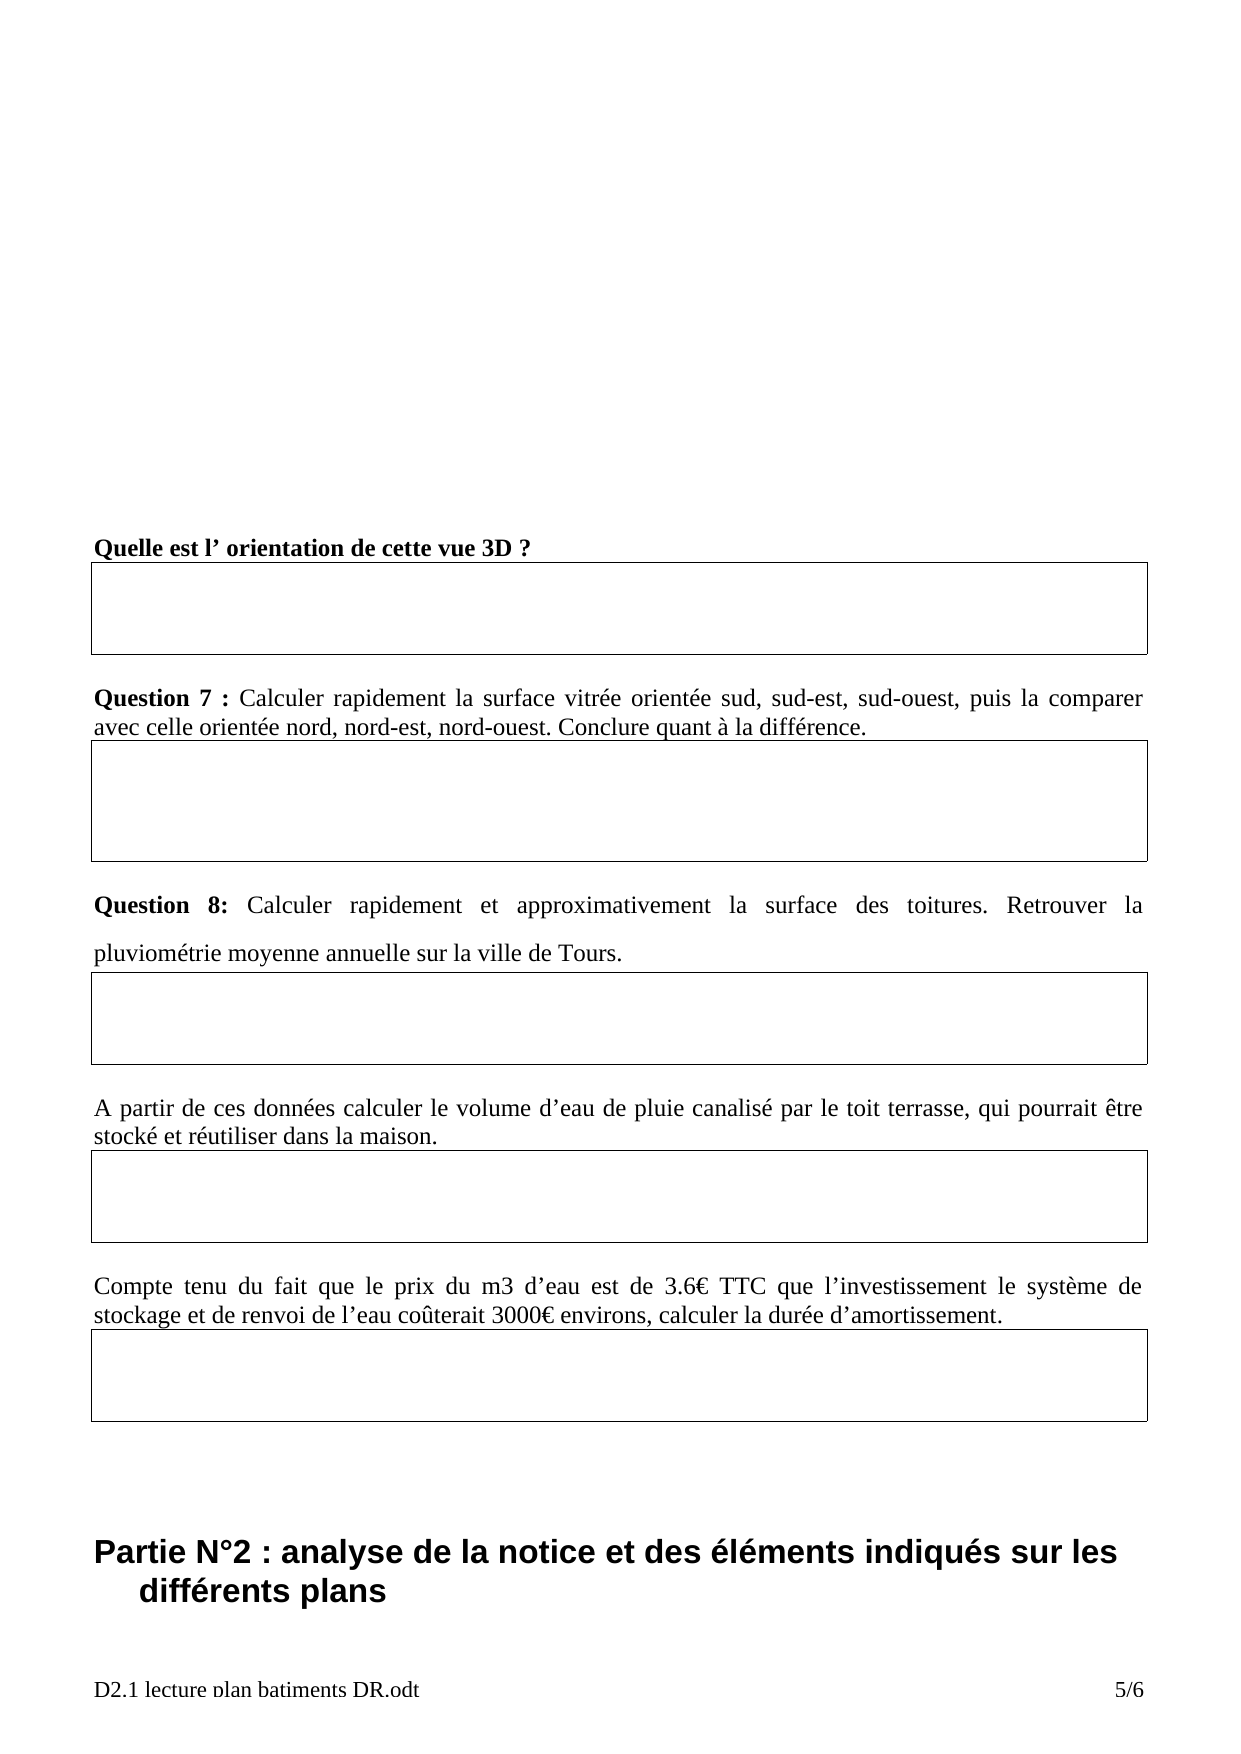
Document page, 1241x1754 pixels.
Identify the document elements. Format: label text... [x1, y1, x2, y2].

text Question 8: Calculer rapidement et approximativement la surface des toitures. Retrouver la pluviométrie moyenne annuelle sur la ville de Tours. [94, 890, 1144, 972]
text Question 7 : Calculer rapidement la surface vitrée orientée sud, sud-est, sud-ouest, puis la comparer avec celle orientée nord, nord-est, nord-ouest. Conclure quant à la différence. [94, 683, 1144, 740]
text A partir de ces données calculer le volume d’eau de pluie canalisé par le toit terrasse, qui pourrait être stocké et réutiliser dans la maison. [94, 1093, 1144, 1150]
text Compte tenu du fait que le prix du m3 d’eau est de 3.6€ TTC que l’investissement le système de stockage et de renvoi de l’eau coûterait 3000€ environs, calculer la durée d’amortissement. [94, 1271, 1144, 1329]
subtitle Partie N°2 : analyse de la notice et des éléments indiqués sur les différents plans [94, 1532, 1144, 1609]
text Quelle est l’ orientation de cette vue 3D ? [94, 533, 1144, 562]
